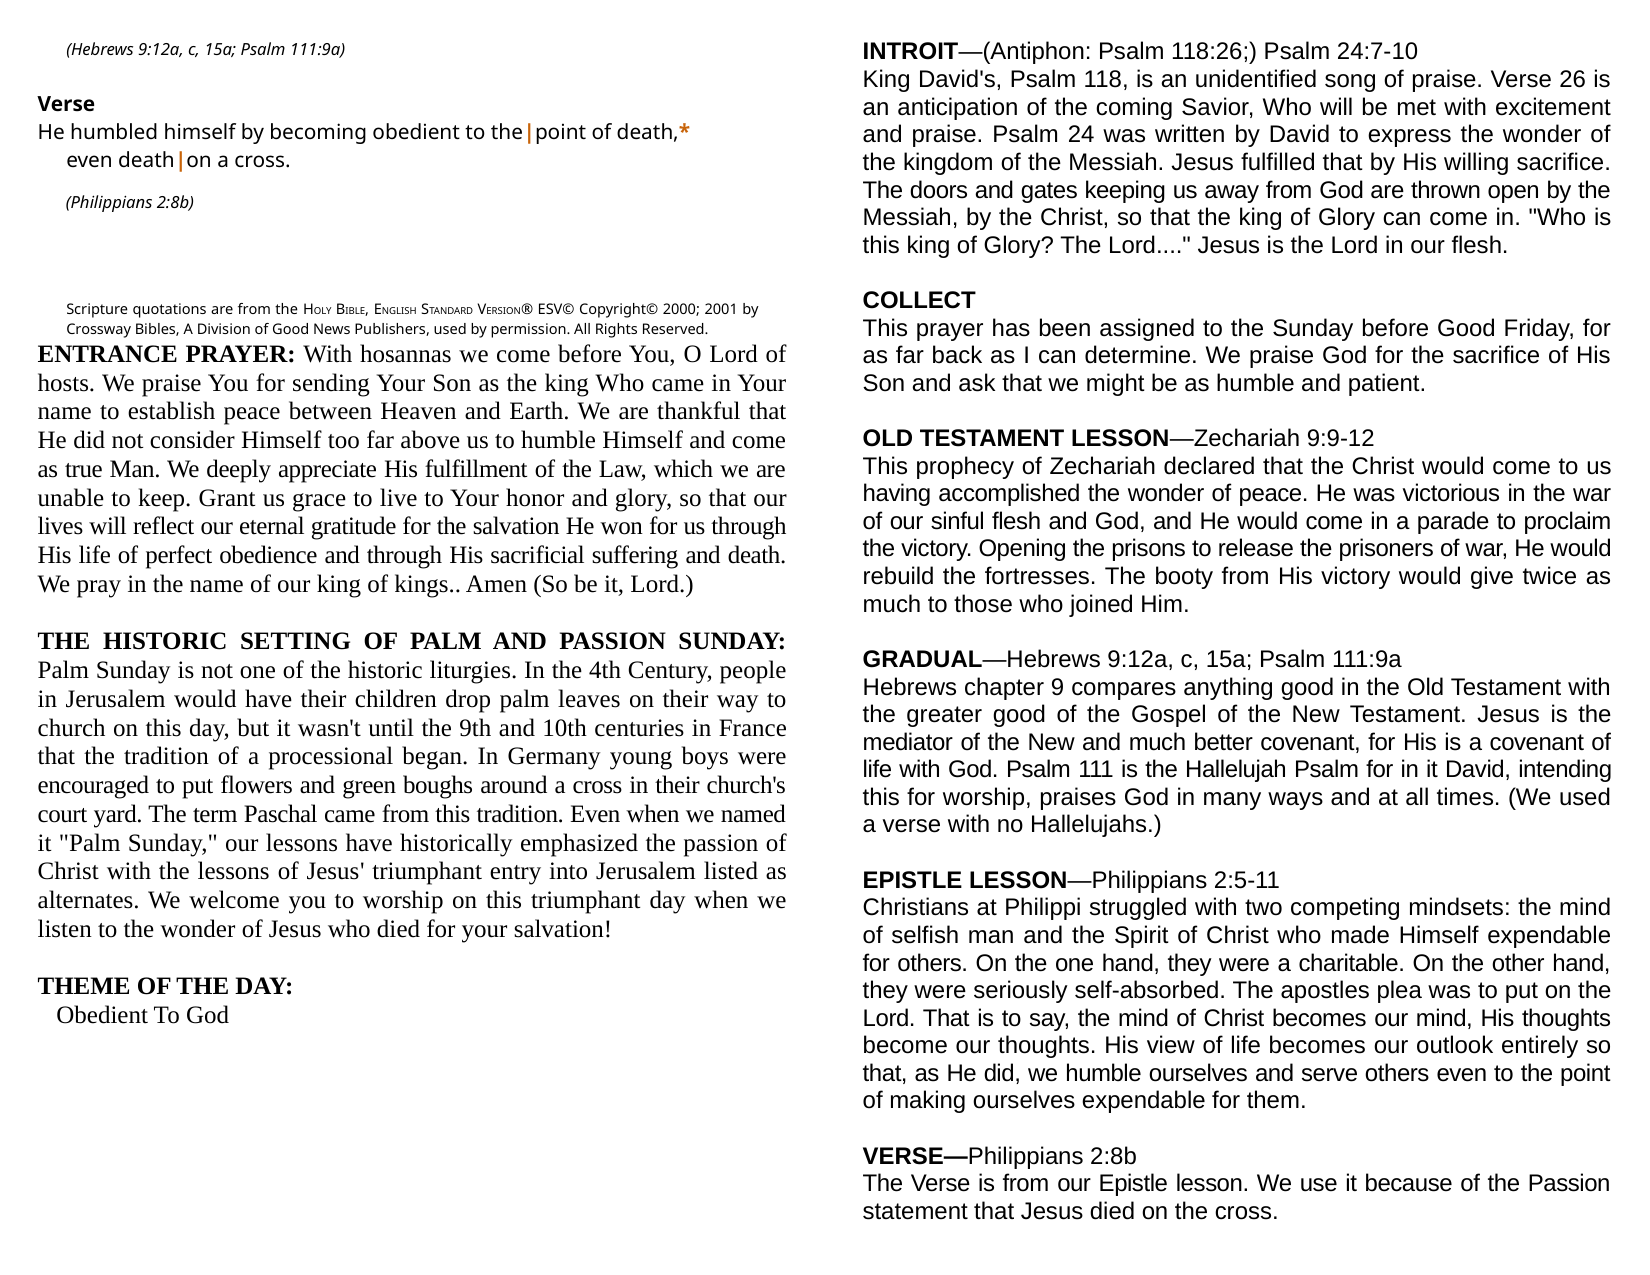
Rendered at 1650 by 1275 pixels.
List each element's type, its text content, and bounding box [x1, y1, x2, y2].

text GRADUAL—Hebrews 9:12a, c, 15a; Psalm 111:9a [862, 645, 1612, 672]
text The Verse is from our Epistle lesson. We use it because of the Passion statement that Jesus died on the cross. [862, 1169, 1612, 1224]
text Scripture quotations are from the Holy Bible, English Standard Version® ESV© Copyright© 2000; 2001 by Crossway Bibles, A Division of Good News Publishers, used by permission. All Rights Reserved. [66, 299, 759, 339]
text This prophecy of Zechariah declared that the Christ would come to us having accomplished the wonder of peace. He was victorious in the war of our sinful flesh and God, and He would come in a parade to proclaim the victory. Opening the prisons to release the prisoners of war, He would rebuild the fortresses. The booty from His victory would give twice as much to those who joined Him. [862, 452, 1612, 617]
text OLD TESTAMENT LESSON—Zechariah 9:9-12 [862, 424, 1612, 452]
subtitle (Hebrews 9:12a, c, 15a; Psalm 111:9a) [66, 37, 787, 60]
text This prayer has been assigned to the Sunday before Good Friday, for as far back as I can determine. We praise God for the sacrifice of His Son and ask that we might be as humble and patient. [862, 313, 1612, 396]
text Verse [37, 89, 787, 117]
text King David's, Psalm 118, is an unidentified song of praise. Verse 26 is an anticipation of the coming Savior, Who will be met with excitement and praise. Psalm 24 was written by David to express the wonder of the kingdom of the Messiah. Jesus fulfilled that by His willing sacrifice. The doors and gates keeping us away from God are thrown open by the Messiah, by the Christ, so that the king of Glory can come in. "Who is this king of Glory? The Lord...." Jesus is the Lord in our flesh. [862, 65, 1612, 258]
text Christians at Philippi struggled with two competing mindsets: the mind of selfish man and the Spirit of Christ who made Himself expendable for others. On the one hand, they were a charitable. On the other hand, they were seriously self-absorbed. The apostles plea was to put on the Lord. That is to say, the mind of Christ becomes our mind, His thoughts become our thoughts. His view of life becomes our outlook entirely so that, as He did, we humble ourselves and serve others even to the point of making ourselves expendable for them. [862, 893, 1612, 1114]
text Obedient To God [37, 1000, 787, 1029]
text THEME OF THE DAY: [37, 971, 787, 1000]
text COLLECT [862, 286, 1612, 313]
text EPISTLE LESSON—Philippians 2:5-11 [862, 866, 1612, 893]
text even death|on a cross. [66, 146, 787, 174]
text VERSE—Philippians 2:8b [862, 1142, 1612, 1169]
text THE HISTORIC SETTING OF PALM AND PASSION SUNDAY: Palm Sunday is not one of the historic liturgies. In the 4th Century, people in Jerusalem would have their children drop palm leaves on their way to church on this day, but it wasn't until the 9th and 10th centuries in France that the tradition of a processional began. In Germany young boys were encouraged to put flowers and green boughs around a cross in their church's court yard. The term Paschal came from this tradition. Even when we named it "Palm Sunday," our lessons have historically emphasized the passion of Christ with the lessons of Jesus' triumphant entry into Jerusalem listed as alternates. We welcome you to worship on this triumphant day when we listen to the wonder of Jesus who died for your salvation! [37, 626, 787, 943]
text He humbled himself by becoming obedient to the|point of death,* [37, 117, 787, 146]
text ENTRANCE PRAYER: With hosannas we come before You, O Lord of hosts. We praise You for sending Your Son as the king Who came in Your name to establish peace between Heaven and Earth. We are thankful that He did not consider Himself too far above us to humble Himself and come as true Man. We deeply appreciate His fulfillment of the Law, which we are unable to keep. Grant us grace to live to Your honor and glory, so that our lives will reflect our eternal gratitude for the salvation He won for us through His life of perfect obedience and through His sacrificial suffering and death. We pray in the name of our king of kings.. Amen (So be it, Lord.) [37, 339, 787, 598]
text (Philippians 2:8b) [66, 191, 787, 214]
text INTROIT—(Antiphon: Psalm 118:26;) Psalm 24:7-10 [862, 37, 1612, 65]
text Hebrews chapter 9 compares anything good in the Old Testament with the greater good of the Gospel of the New Testament. Jesus is the mediator of the New and much better covenant, for His is a covenant of life with God. Psalm 111 is the Hallelujah Psalm for in it David, intending this for worship, praises God in many ways and at all times. (We used a verse with no Hallelujahs.) [862, 672, 1612, 838]
